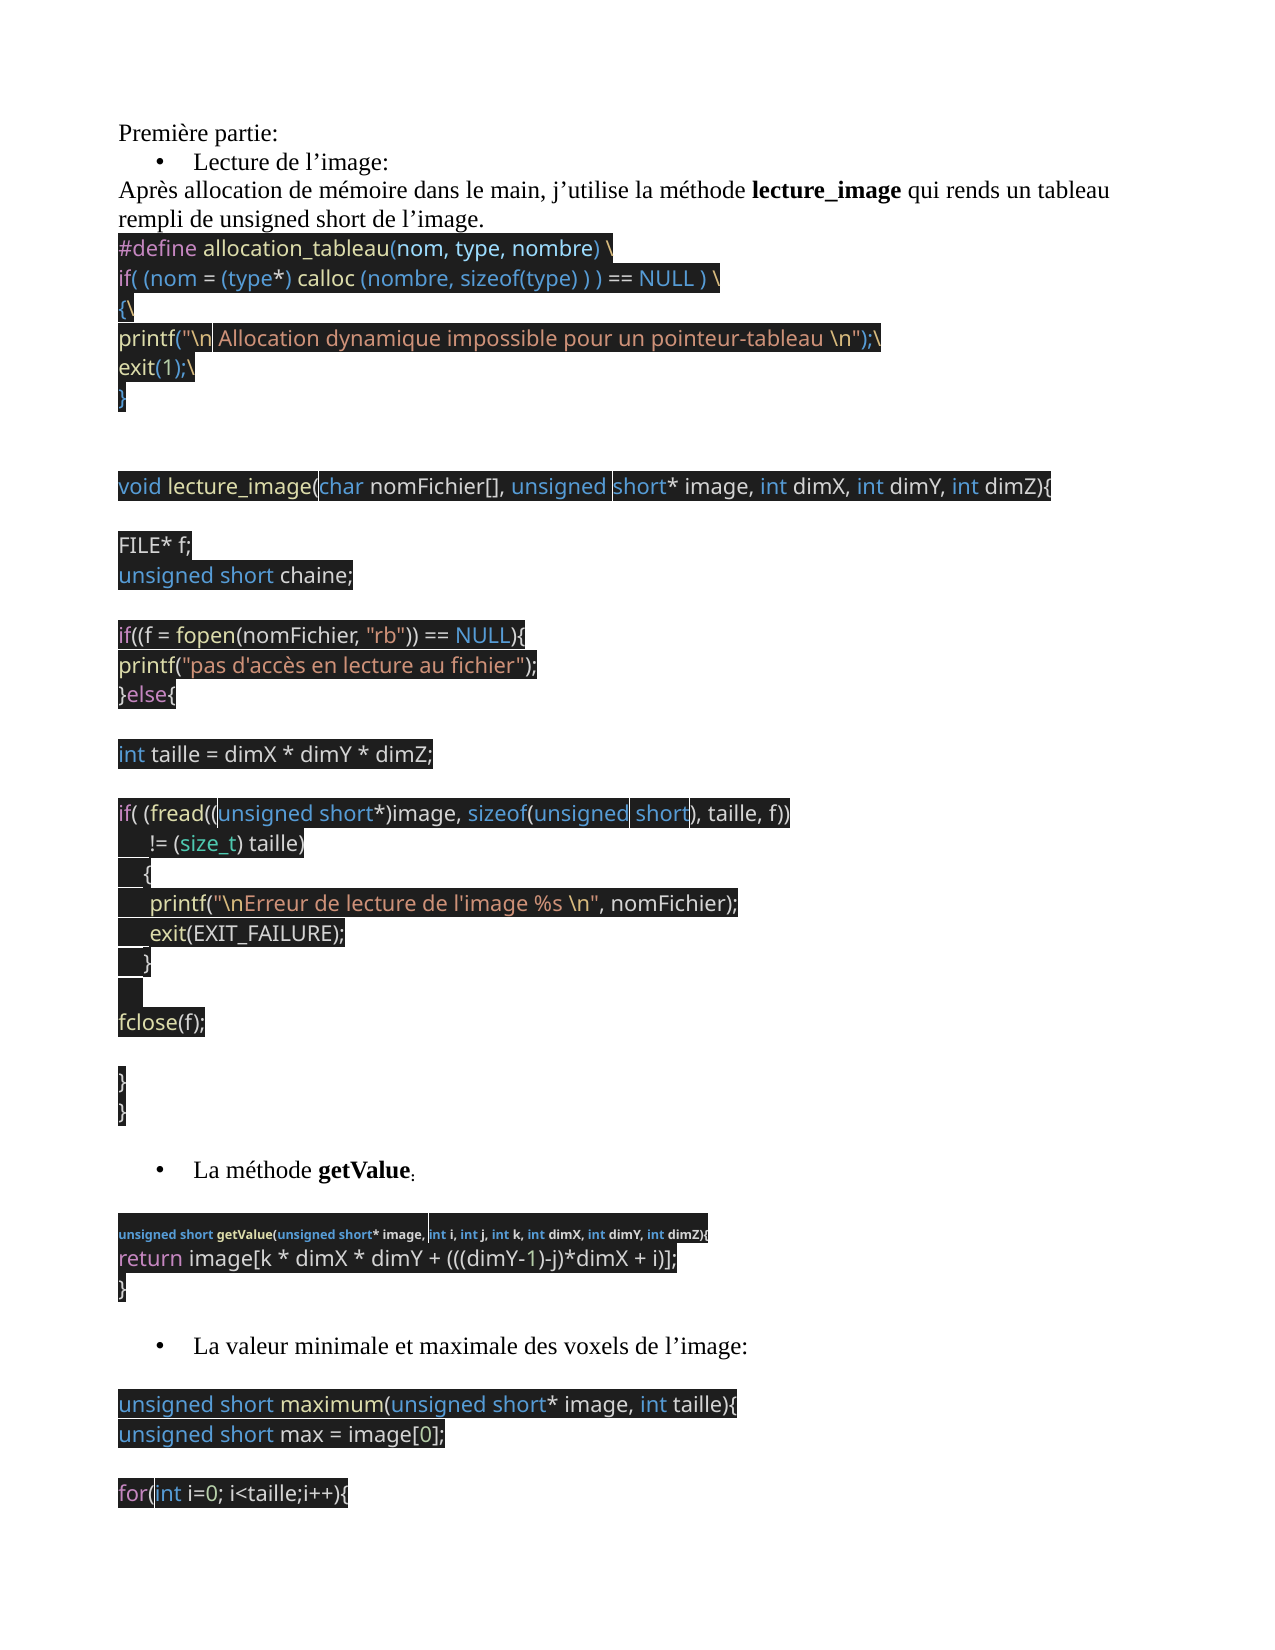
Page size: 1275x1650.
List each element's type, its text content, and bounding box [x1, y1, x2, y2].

text } [118, 947, 1157, 977]
text printf("\nErreur de lecture de l'image %s \n", nomFichier); [118, 888, 1157, 917]
text #define allocation_tableau(nom, type, nombre) \ [118, 233, 1157, 263]
text } [118, 1273, 1157, 1302]
text {\ [118, 293, 1157, 322]
text for(int i=0; i<taille;i++){ [118, 1478, 1157, 1508]
text if((f = fopen(nomFichier, "rb")) == NULL){ [118, 620, 1157, 649]
text } [118, 1096, 1157, 1126]
text unsigned short max = image[0]; [118, 1418, 1157, 1448]
text if( (nom = (type*) calloc (nombre, sizeof(type) ) ) == NULL ) \ [118, 263, 1157, 293]
text unsigned short maximum(unsigned short* image, int taille){ [118, 1389, 1157, 1418]
text }else{ [118, 679, 1157, 709]
text printf("\n Allocation dynamique impossible pour un pointeur-tableau \n");\ [118, 322, 1157, 352]
text exit(EXIT_FAILURE); [118, 917, 1157, 947]
text if( (fread((unsigned short*)image, sizeof(unsigned short), taille, f)) [118, 798, 1157, 828]
text int taille = dimX * dimY * dimZ; [118, 739, 1157, 769]
text unsigned short getValue(unsigned short* image, int i, int j, int k, int dimX, int dimY, int dimZ){ [118, 1213, 1157, 1243]
text != (size_t) taille) [118, 828, 1157, 858]
list La valeur minimale et maximale des voxels de l’image: [156, 1331, 1157, 1360]
text return image[k * dimX * dimY + (((dimY-1)-j)*dimX + i)]; [118, 1243, 1157, 1273]
text } [118, 382, 1157, 412]
text { [118, 858, 1157, 888]
text exit(1);\ [118, 352, 1157, 382]
list Lecture de l’image: [156, 147, 1157, 176]
text FILE* f; [118, 531, 1157, 560]
text fclose(f); [118, 1007, 1157, 1037]
text printf("pas d'accès en lecture au fichier"); [118, 649, 1157, 679]
list La méthode getValue: [156, 1156, 1157, 1184]
text void lecture_image(char nomFichier[], unsigned short* image, int dimX, int dimY, int dimZ){ [118, 471, 1157, 501]
text } [118, 1066, 1157, 1096]
text Première partie: [118, 118, 1157, 147]
text unsigned short chaine; [118, 560, 1157, 590]
text Après allocation de mémoire dans le main, j’utilise la méthode lecture_image qui rends un tableau rempli de unsigned short de l’image. [118, 176, 1157, 233]
